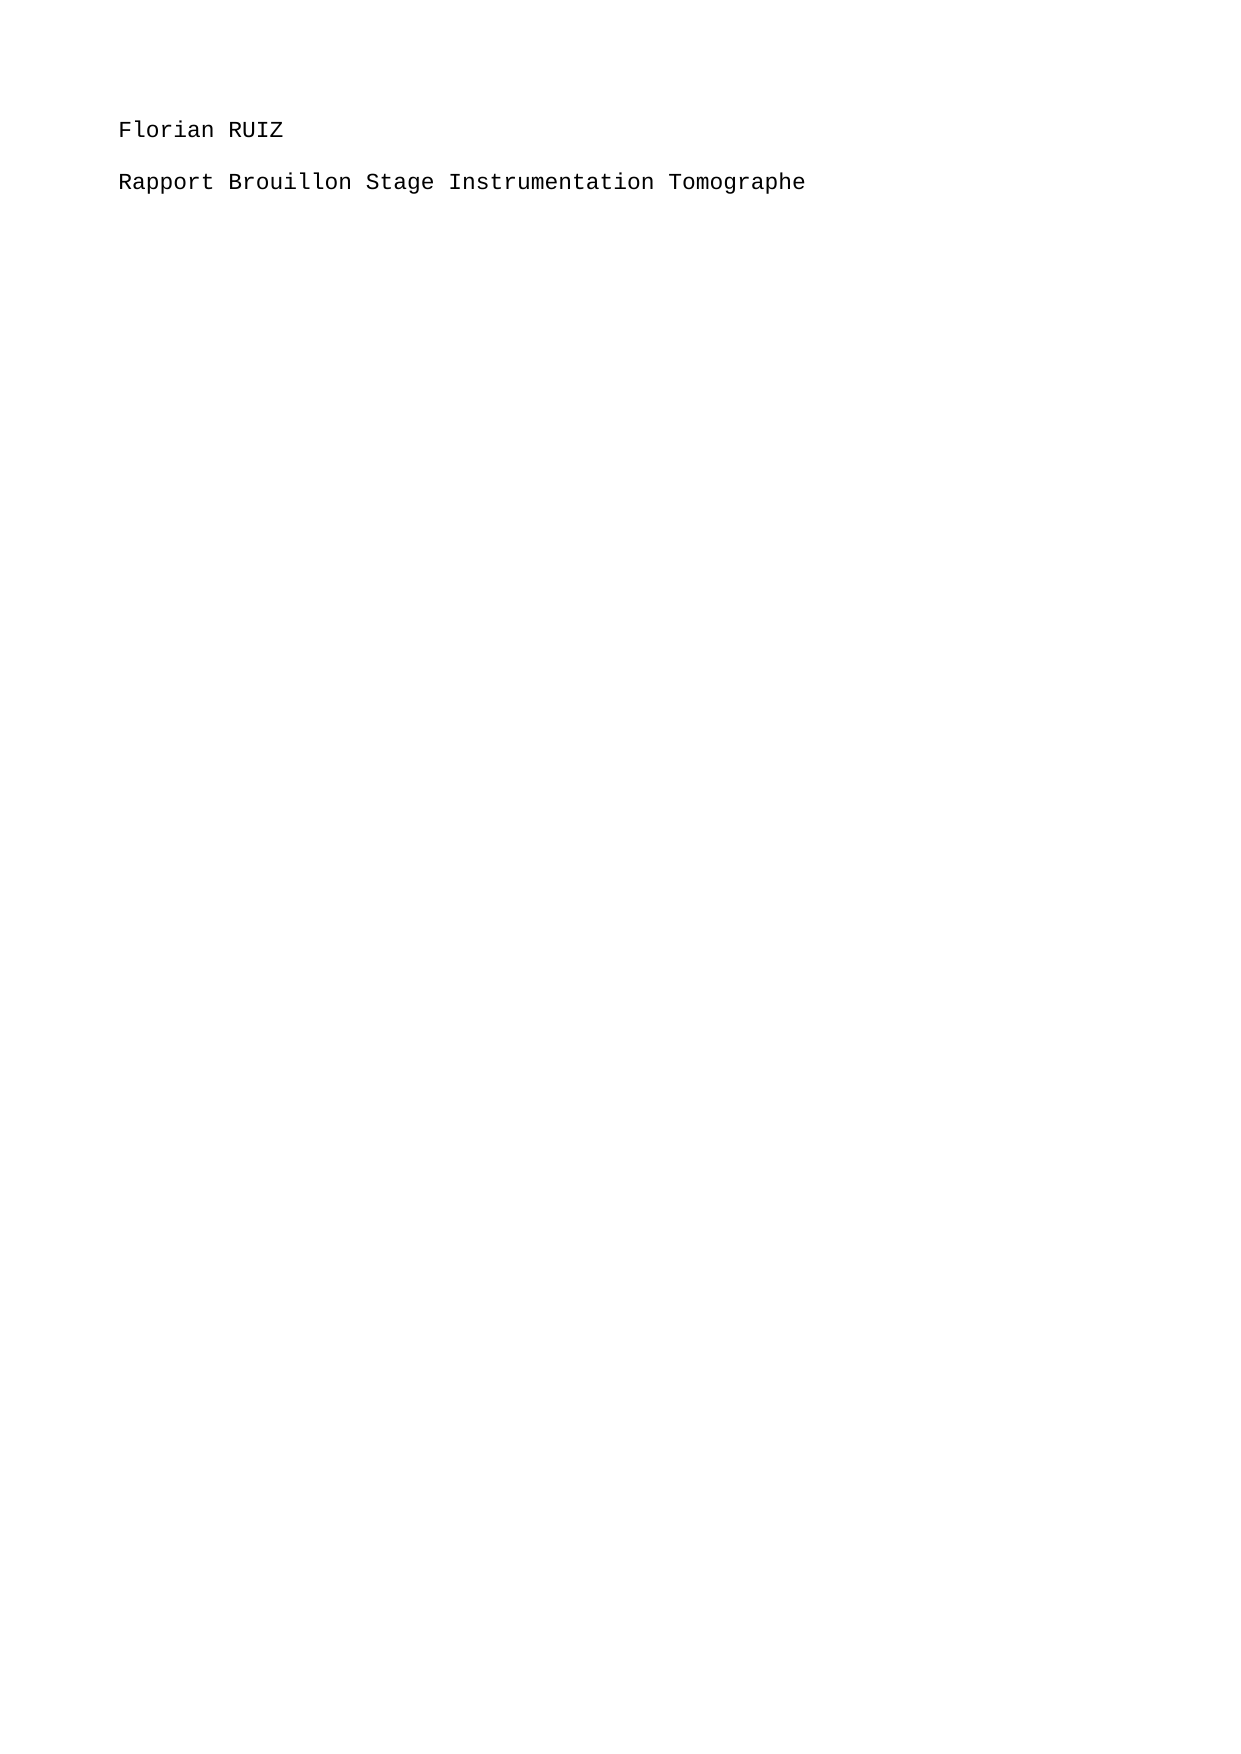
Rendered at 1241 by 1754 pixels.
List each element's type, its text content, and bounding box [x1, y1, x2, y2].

text Rapport Brouillon Stage Instrumentation Tomographe [118, 170, 1122, 196]
text Florian RUIZ [118, 118, 1122, 144]
